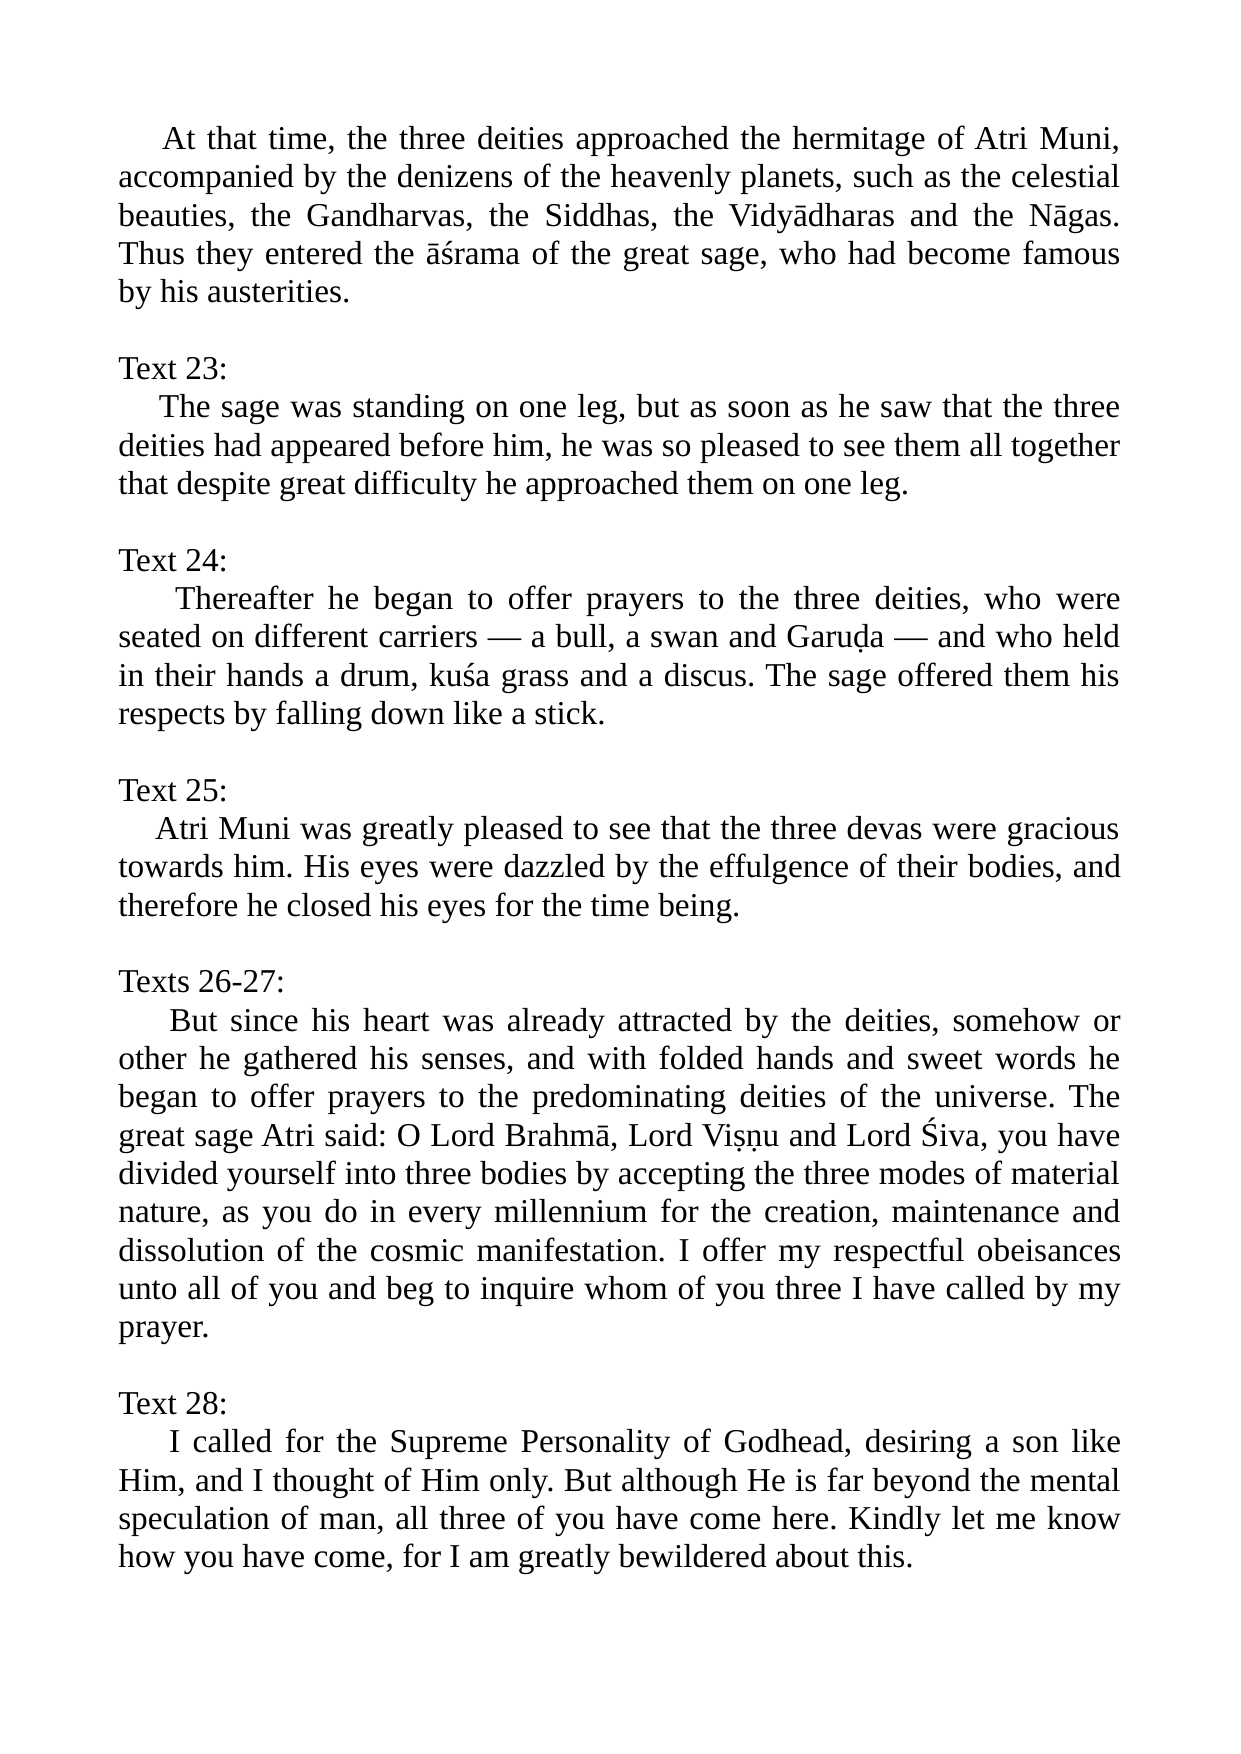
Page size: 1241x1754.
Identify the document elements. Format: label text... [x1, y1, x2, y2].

text Thereafter he began to offer prayers to the three deities, who were seated on different carriers — a bull, a swan and Garuḍa — and who held in their hands a drum, kuśa grass and a discus. The sage offered them his respects by falling down like a stick. [118, 578, 1122, 731]
text But since his heart was already attracted by the deities, somehow or other he gathered his senses, and with folded hands and sweet words he began to offer prayers to the predominating deities of the universe. The great sage Atri said: O Lord Brahmā, Lord Viṣṇu and Lord Śiva, you have divided yourself into three bodies by accepting the three modes of material nature, as you do in every millennium for the creation, maintenance and dissolution of the cosmic manifestation. I offer my respectful obeisances unto all of you and beg to inquire whom of you three I have called by my prayer. [118, 1000, 1122, 1345]
text Texts 26-27: [118, 961, 1122, 1000]
text Text 25: [118, 770, 1122, 808]
text At that time, the three deities approached the hermitage of Atri Muni, accompanied by the denizens of the heavenly planets, such as the celestial beauties, the Gandharvas, the Siddhas, the Vidyādharas and the Nāgas. Thus they entered the āśrama of the great sage, who had become famous by his austerities. [118, 118, 1122, 310]
text Text 28: [118, 1383, 1122, 1421]
text Text 24: [118, 540, 1122, 578]
text The sage was standing on one leg, but as soon as he saw that the three deities had appeared before him, he was so pleased to see them all together that despite great difficulty he approached them on one leg. [118, 386, 1122, 501]
text Atri Muni was greatly pleased to see that the three devas were gracious towards him. His eyes were dazzled by the effulgence of their bodies, and therefore he closed his eyes for the time being. [118, 808, 1122, 923]
text I called for the Supreme Personality of Godhead, desiring a son like Him, and I thought of Him only. But although He is far beyond the mental speculation of man, all three of you have come here. Kindly let me know how you have come, for I am greatly bewildered about this. [118, 1421, 1122, 1575]
text Text 23: [118, 348, 1122, 386]
